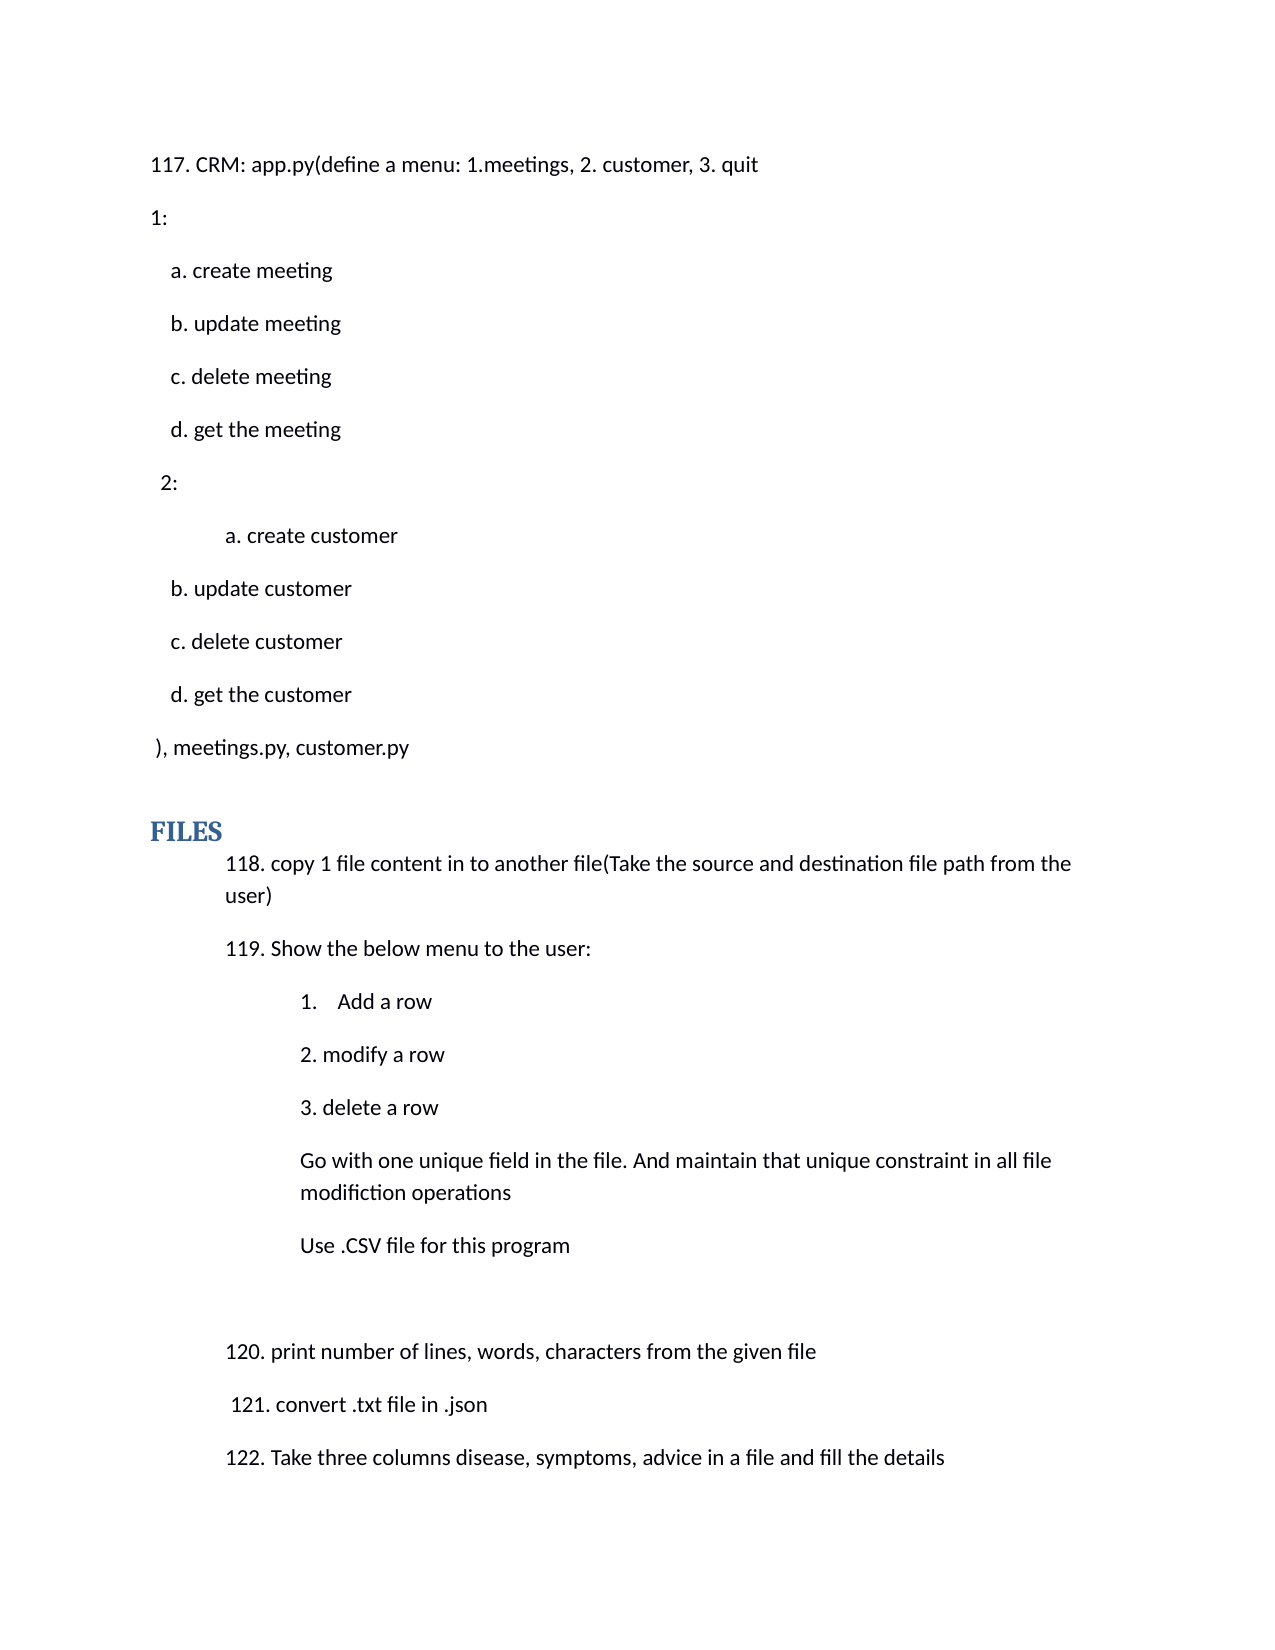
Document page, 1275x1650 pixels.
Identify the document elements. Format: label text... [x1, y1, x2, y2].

list 118. copy 1 file content in to another file(Take the source and destination file path from the user) [225, 849, 1125, 909]
list ), meetings.py, customer.py [150, 733, 1125, 761]
list 119. Show the below menu to the user: [225, 934, 1125, 962]
list c. delete customer [150, 627, 1125, 655]
subtitle FILES [150, 815, 1125, 849]
list b. update meeting [150, 309, 1125, 337]
text Go with one unique field in the file. And maintain that unique constraint in all file modifiction operations [300, 1146, 1125, 1206]
list 120. print number of lines, words, characters from the given file [225, 1337, 1125, 1366]
list b. update customer [150, 574, 1125, 602]
list 117. CRM: app.py(define a menu: 1.meetings, 2. customer, 3. quit [150, 150, 1125, 178]
text Use .CSV file for this program [150, 1231, 1125, 1259]
list c. delete meeting [150, 362, 1125, 390]
list 122. Take three columns disease, symptoms, advice in a file and fill the details [225, 1443, 1125, 1472]
list d. get the meeting [150, 415, 1125, 443]
text 2. modify a row [150, 1040, 1125, 1068]
list d. get the customer [150, 680, 1125, 708]
list a. create customer [150, 521, 1125, 549]
list 1: [150, 203, 1125, 231]
list Add a row [300, 987, 1125, 1015]
list 2: [150, 468, 1125, 496]
text 3. delete a row [150, 1093, 1125, 1121]
list a. create meeting [150, 256, 1125, 284]
list 121. convert .txt file in .json [225, 1391, 1125, 1418]
